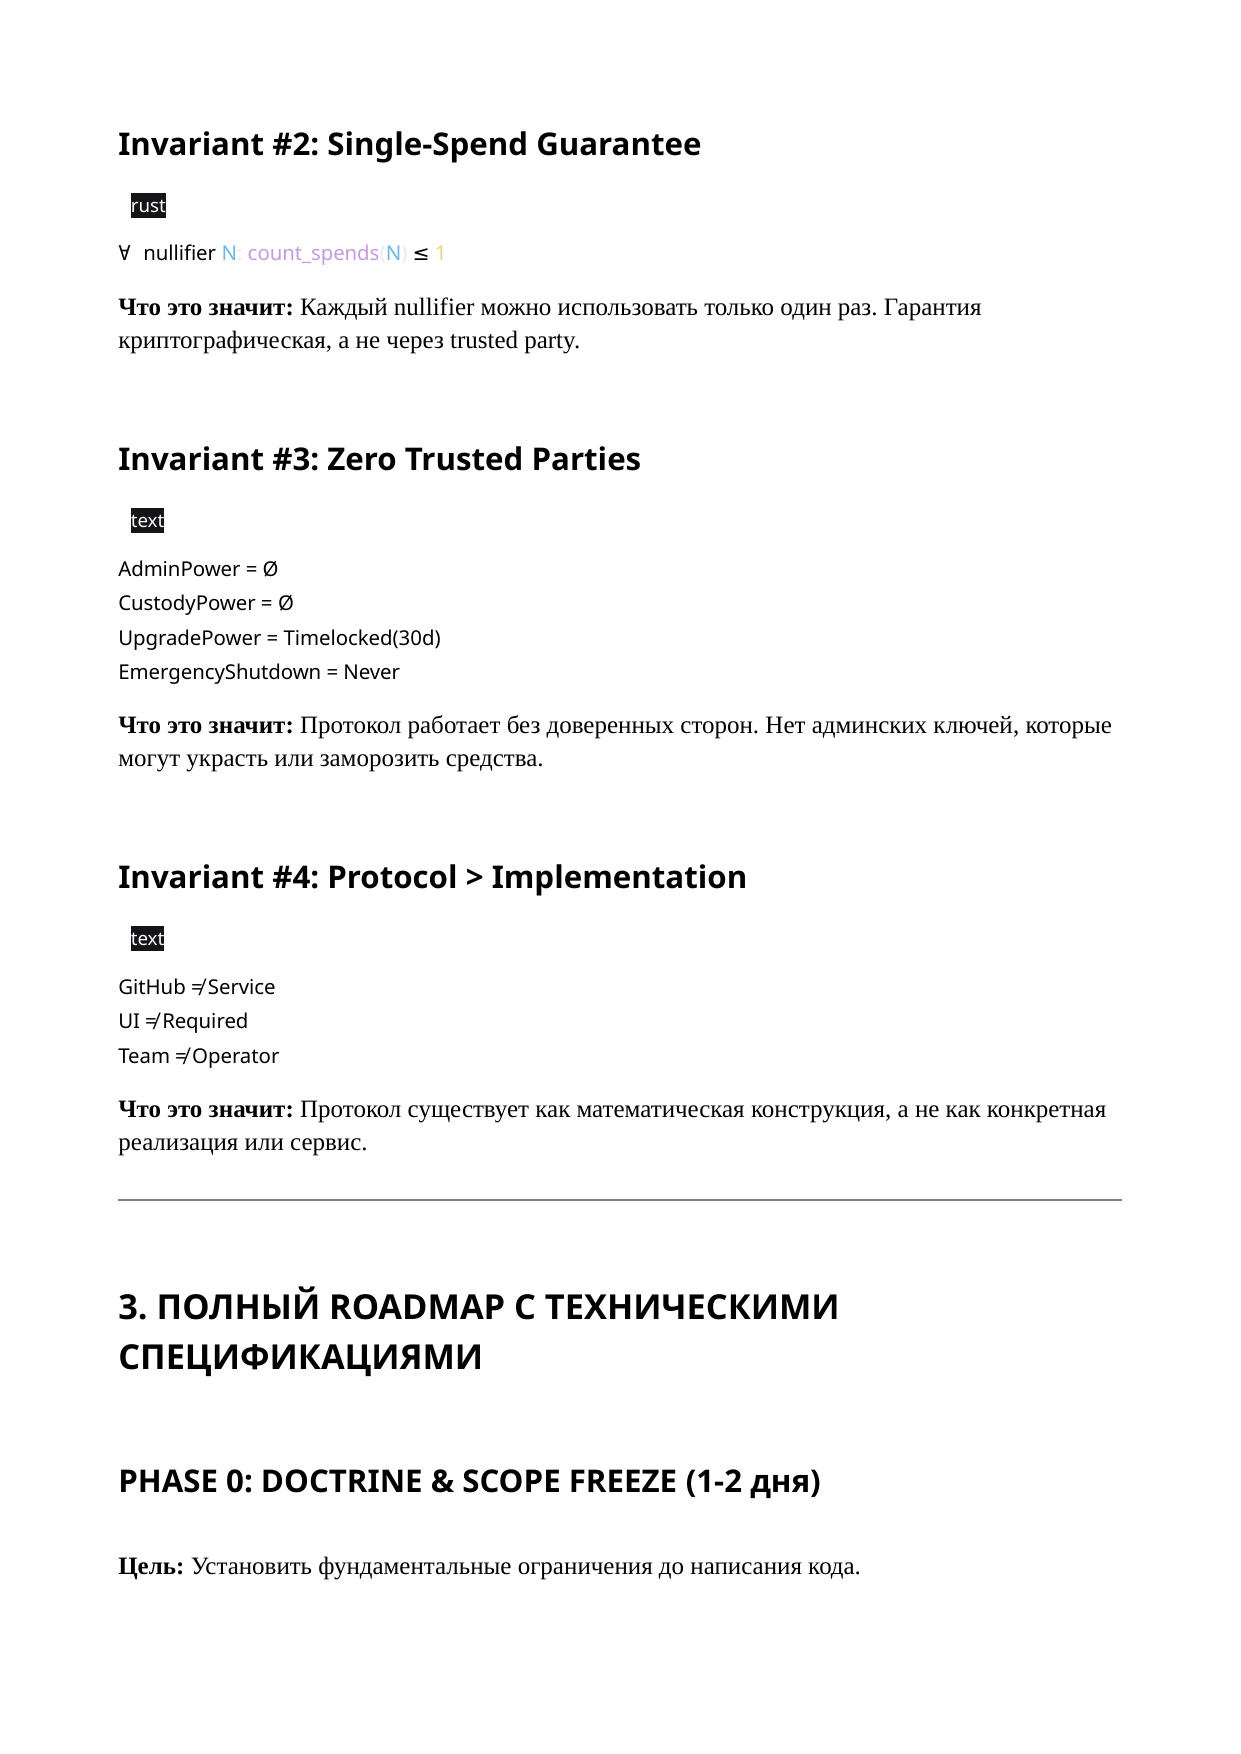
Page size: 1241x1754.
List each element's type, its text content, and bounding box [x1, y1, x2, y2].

text UI ≠ Required [118, 1000, 1122, 1034]
text Team ≠ Operator [118, 1034, 1122, 1069]
text text [131, 923, 1122, 951]
text ∀ nullifier N: count_spends(N) ≤ 1 [118, 233, 1122, 267]
text Что это значит: Протокол существует как математическая конструкция, а не как конкретная реализация или сервис. [118, 1094, 1122, 1156]
subtitle Invariant #3: Zero Trusted Parties [118, 433, 1122, 480]
text Цель: Установить фундаментальные ограничения до написания кода. [118, 1551, 1122, 1580]
subtitle Invariant #2: Single-Spend Guarantee [118, 118, 1122, 165]
text Что это значит: Каждый nullifier можно использовать только один раз. Гарантия криптографическая, а не через trusted party. [118, 292, 1122, 354]
text rust [131, 190, 1122, 218]
text UpgradePower = Timelocked(30d) [118, 616, 1122, 651]
text Что это значит: Протокол работает без доверенных сторон. Нет админских ключей, которые могут украсть или заморозить средства. [118, 710, 1122, 772]
subtitle Invariant #4: Protocol > Implementation [118, 851, 1122, 898]
text CustodyPower = Ø [118, 582, 1122, 616]
text AdminPower = Ø [118, 548, 1122, 582]
text EmergencyShutdown = Never [118, 651, 1122, 685]
subtitle PHASE 0: DOCTRINE & SCOPE FREEZE (1-2 дня) [118, 1454, 1122, 1501]
subtitle 3. ПОЛНЫЙ ROADMAP С ТЕХНИЧЕСКИМИ СПЕЦИФИКАЦИЯМИ [118, 1279, 1122, 1379]
text text [131, 505, 1122, 533]
text GitHub ≠ Service [118, 966, 1122, 1000]
